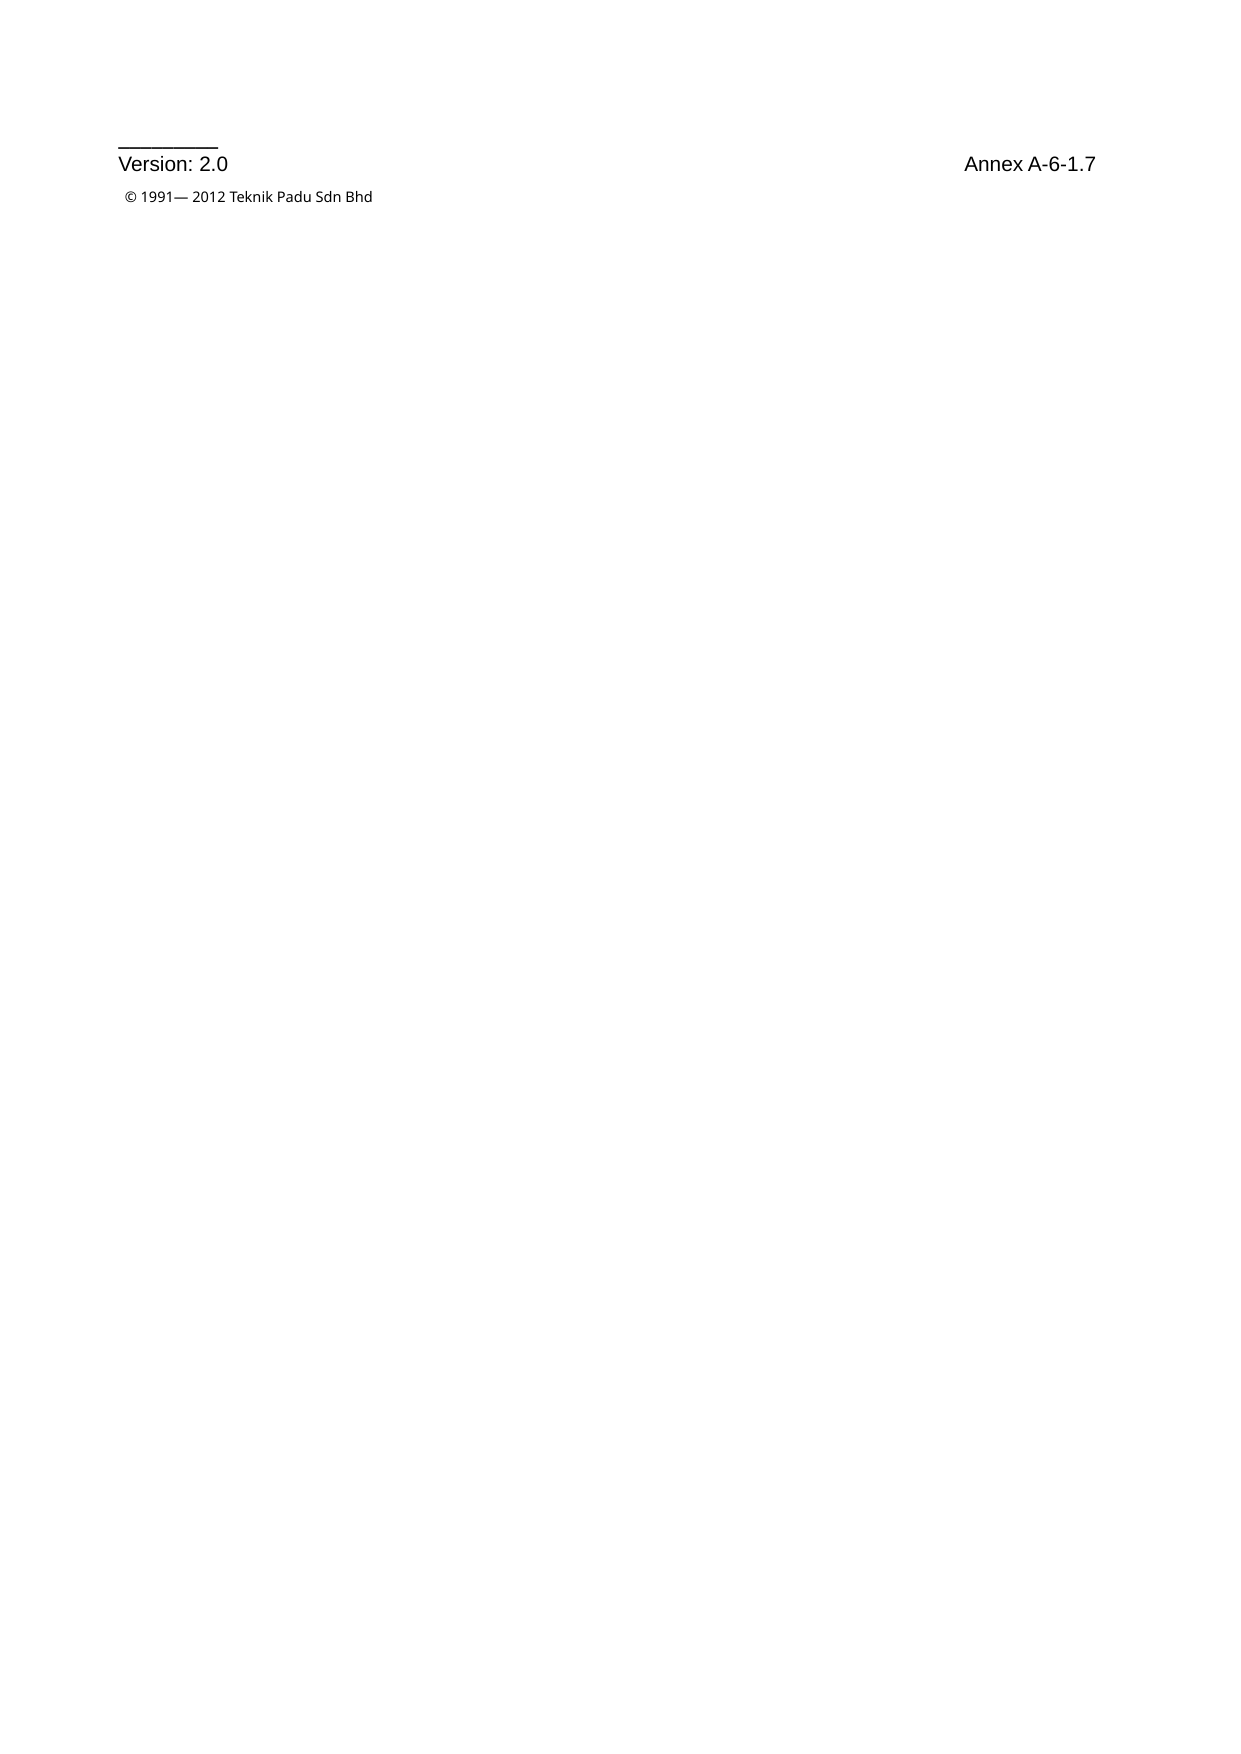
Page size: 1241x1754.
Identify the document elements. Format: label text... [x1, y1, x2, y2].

text Version: 2.0 Annex A-6-1.7 [118, 152, 1122, 176]
text © 1991— 2012 Teknik Padu Sdn Bhd [118, 176, 1122, 210]
text _________ [118, 118, 1122, 152]
